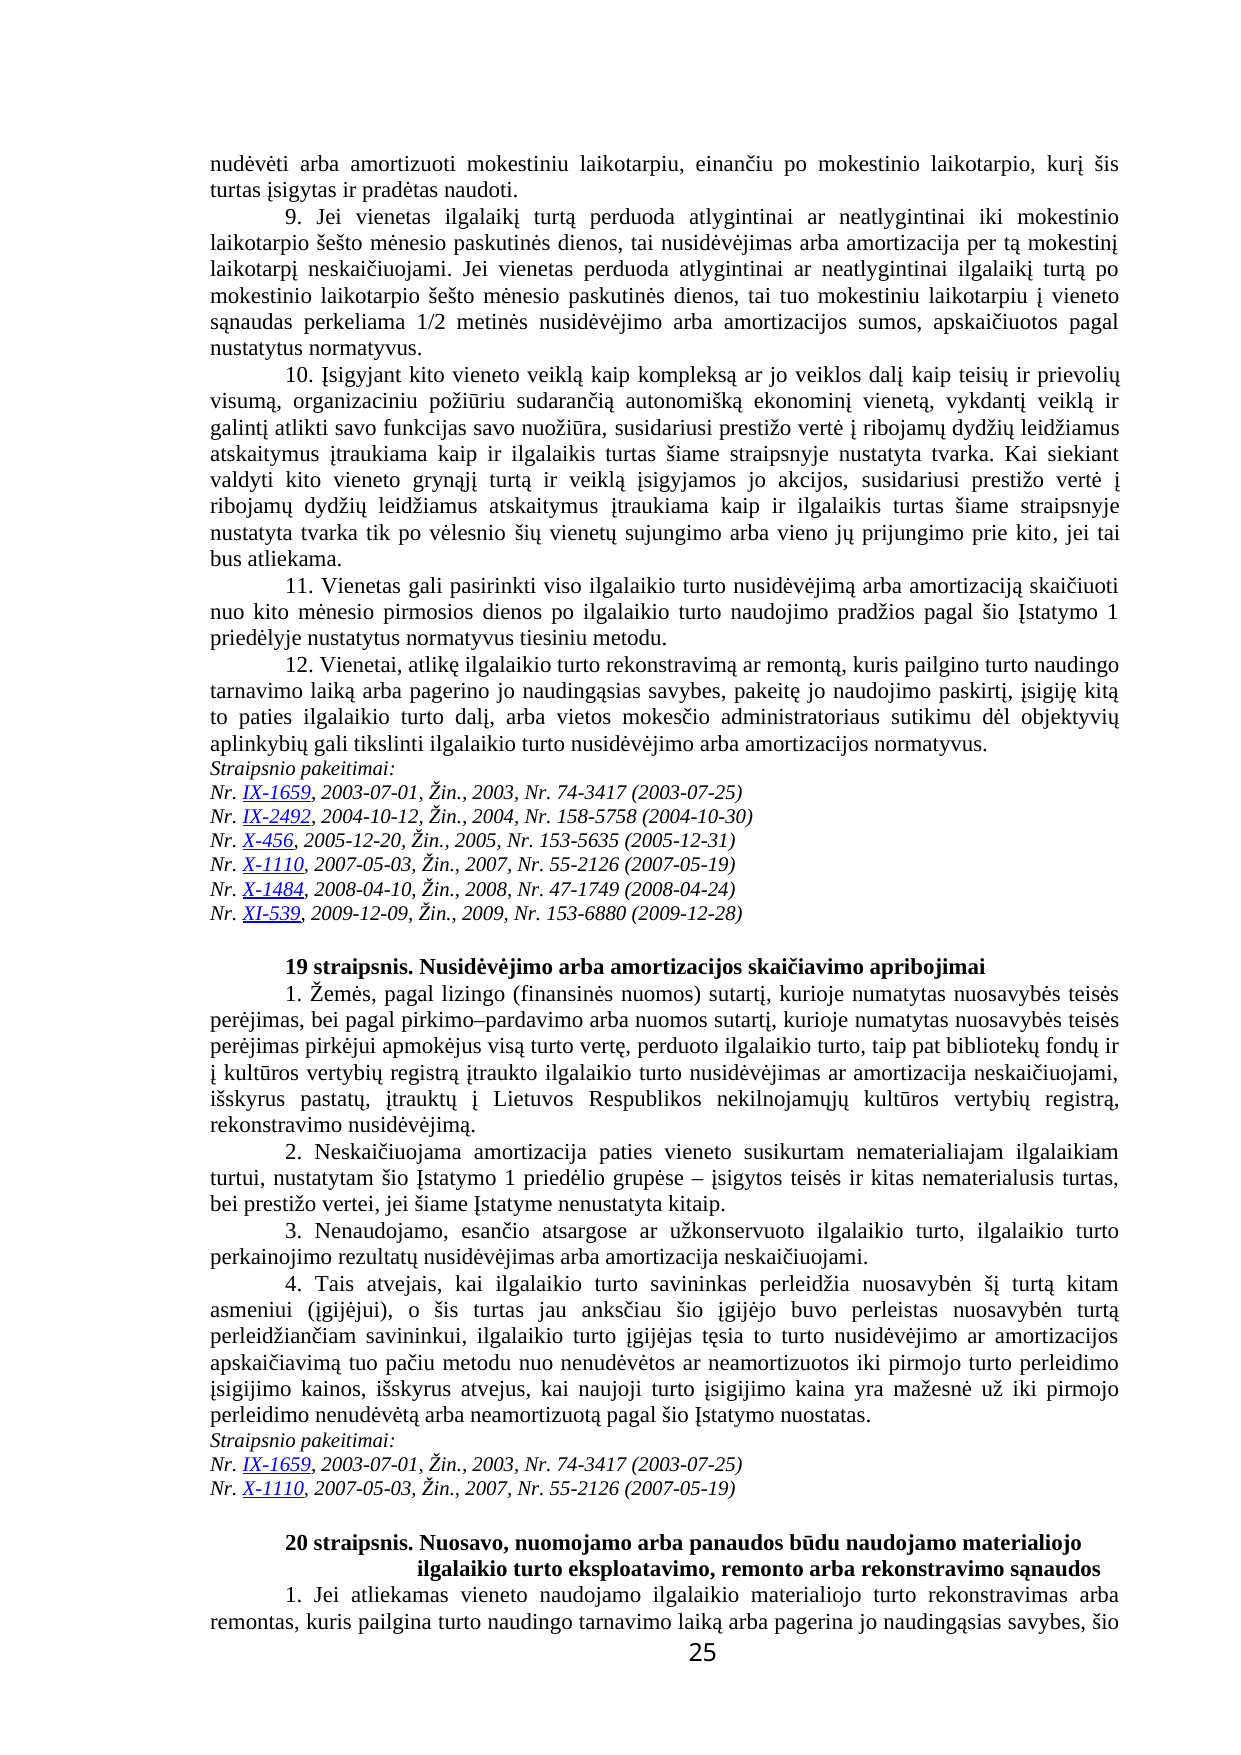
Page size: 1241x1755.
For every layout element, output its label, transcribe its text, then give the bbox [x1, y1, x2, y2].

text Nr. X-1110, 2007-05-03, Žin., 2007, Nr. 55-2126 (2007-05-19) [210, 1476, 1120, 1500]
text 10. Įsigyjant kito vieneto veiklą kaip kompleksą ar jo veiklos dalį kaip teisių ir prievolių visumą, organizaciniu požiūriu sudarančią autonomišką ekonominį vienetą, vykdantį veiklą ir galintį atlikti savo funkcijas savo nuožiūra, susidariusi prestižo vertė į ribojamų dydžių leidžiamus atskaitymus įtraukiama kaip ir ilgalaikis turtas šiame straipsnyje nustatyta tvarka. Kai siekiant valdyti kito vieneto grynąjį turtą ir veiklą įsigyjamos jo akcijos, susidariusi prestižo vertė į ribojamų dydžių leidžiamus atskaitymus įtraukiama kaip ir ilgalaikis turtas šiame straipsnyje nustatyta tvarka tik po vėlesnio šių vienetų sujungimo arba vieno jų prijungimo prie kito, jei tai bus atliekama. [210, 361, 1120, 572]
text Nr. X-1110, 2007-05-03, Žin., 2007, Nr. 55-2126 (2007-05-19) [210, 852, 1120, 876]
text 4. Tais atvejais, kai ilgalaikio turto savininkas perleidžia nuosavybėn šį turtą kitam asmeniui (įgijėjui), o šis turtas jau anksčiau šio įgijėjo buvo perleistas nuosavybėn turtą perleidžiančiam savininkui, ilgalaikio turto įgijėjas tęsia to turto nusidėvėjimo ar amortizacijos apskaičiavimą tuo pačiu metodu nuo nenudėvėtos ar neamortizuotos iki pirmojo turto perleidimo įsigijimo kainos, išskyrus atvejus, kai naujoji turto įsigijimo kaina yra mažesnė už iki pirmojo perleidimo nenudėvėtą arba neamortizuotą pagal šio Įstatymo nuostatas. [210, 1269, 1120, 1428]
text Nr. IX-1659, 2003-07-01, Žin., 2003, Nr. 74-3417 (2003-07-25) [210, 1452, 1120, 1476]
text Nr. IX-1659, 2003-07-01, Žin., 2003, Nr. 74-3417 (2003-07-25) [210, 780, 1120, 804]
text 1. Jei atliekamas vieneto naudojamo ilgalaikio materialiojo turto rekonstravimas arba remontas, kuris pailgina turto naudingo tarnavimo laiką arba pagerina jo naudingąsias savybes, šio [210, 1581, 1120, 1634]
text Straipsnio pakeitimai: [210, 756, 1120, 780]
text 2. Neskaičiuojama amortizacija paties vieneto susikurtam nematerialiajam ilgalaikiam turtui, nustatytam šio Įstatymo 1 priedėlio grupėse – įsigytos teisės ir kitas nematerialusis turtas, bei prestižo vertei, jei šiame Įstatyme nenustatyta kitaip. [210, 1138, 1120, 1217]
text 1. Žemės, pagal lizingo (finansinės nuomos) sutartį, kurioje numatytas nuosavybės teisės perėjimas, bei pagal pirkimo–pardavimo arba nuomos sutartį, kurioje numatytas nuosavybės teisės perėjimas pirkėjui apmokėjus visą turto vertę, perduoto ilgalaikio turto, taip pat bibliotekų fondų ir į kultūros vertybių registrą įtraukto ilgalaikio turto nusidėvėjimas ar amortizacija neskaičiuojami, išskyrus pastatų, įtrauktų į Lietuvos Respublikos nekilnojamųjų kultūros vertybių registrą, rekonstravimo nusidėvėjimą. [210, 980, 1120, 1138]
text 20 straipsnis. Nuosavo, nuomojamo arba panaudos būdu naudojamo materialiojo [285, 1529, 1120, 1555]
text ilgalaikio turto eksploatavimo, remonto arba rekonstravimo sąnaudos [417, 1555, 1120, 1581]
text 9. Jei vienetas ilgalaikį turtą perduoda atlygintinai ar neatlygintinai iki mokestinio laikotarpio šešto mėnesio paskutinės dienos, tai nusidėvėjimas arba amortizacija per tą mokestinį laikotarpį neskaičiuojami. Jei vienetas perduoda atlygintinai ar neatlygintinai ilgalaikį turtą po mokestinio laikotarpio šešto mėnesio paskutinės dienos, tai tuo mokestiniu laikotarpiu į vieneto sąnaudas perkeliama 1/2 metinės nusidėvėjimo arba amortizacijos sumos, apskaičiuotos pagal nustatytus normatyvus. [210, 203, 1120, 361]
text Nr. XI-539, 2009-12-09, Žin., 2009, Nr. 153-6880 (2009-12-28) [210, 901, 1120, 924]
text 19 straipsnis. Nusidėvėjimo arba amortizacijos skaičiavimo apribojimai [210, 953, 1120, 980]
text Nr. X-456, 2005-12-20, Žin., 2005, Nr. 153-5635 (2005-12-31) [210, 828, 1120, 852]
text Nr. IX-2492, 2004-10-12, Žin., 2004, Nr. 158-5758 (2004-10-30) [210, 804, 1120, 828]
text Nr. X-1484, 2008-04-10, Žin., 2008, Nr. 47-1749 (2008-04-24) [210, 876, 1120, 901]
text 12. Vienetai, atlikę ilgalaikio turto rekonstravimą ar remontą, kuris pailgino turto naudingo tarnavimo laiką arba pagerino jo naudingąsias savybes, pakeitę jo naudojimo paskirtį, įsigiję kitą to paties ilgalaikio turto dalį, arba vietos mokesčio administratoriaus sutikimu dėl objektyvių aplinkybių gali tikslinti ilgalaikio turto nusidėvėjimo arba amortizacijos normatyvus. [210, 651, 1120, 756]
text nudėvėti arba amortizuoti mokestiniu laikotarpiu, einančiu po mokestinio laikotarpio, kurį šis turtas įsigytas ir pradėtas naudoti. [210, 150, 1120, 203]
text 11. Vienetas gali pasirinkti viso ilgalaikio turto nusidėvėjimą arba amortizaciją skaičiuoti nuo kito mėnesio pirmosios dienos po ilgalaikio turto naudojimo pradžios pagal šio Įstatymo 1 priedėlyje nustatytus normatyvus tiesiniu metodu. [210, 572, 1120, 651]
text Straipsnio pakeitimai: [210, 1428, 1120, 1452]
text 3. Nenaudojamo, esančio atsargose ar užkonservuoto ilgalaikio turto, ilgalaikio turto perkainojimo rezultatų nusidėvėjimas arba amortizacija neskaičiuojami. [210, 1217, 1120, 1269]
